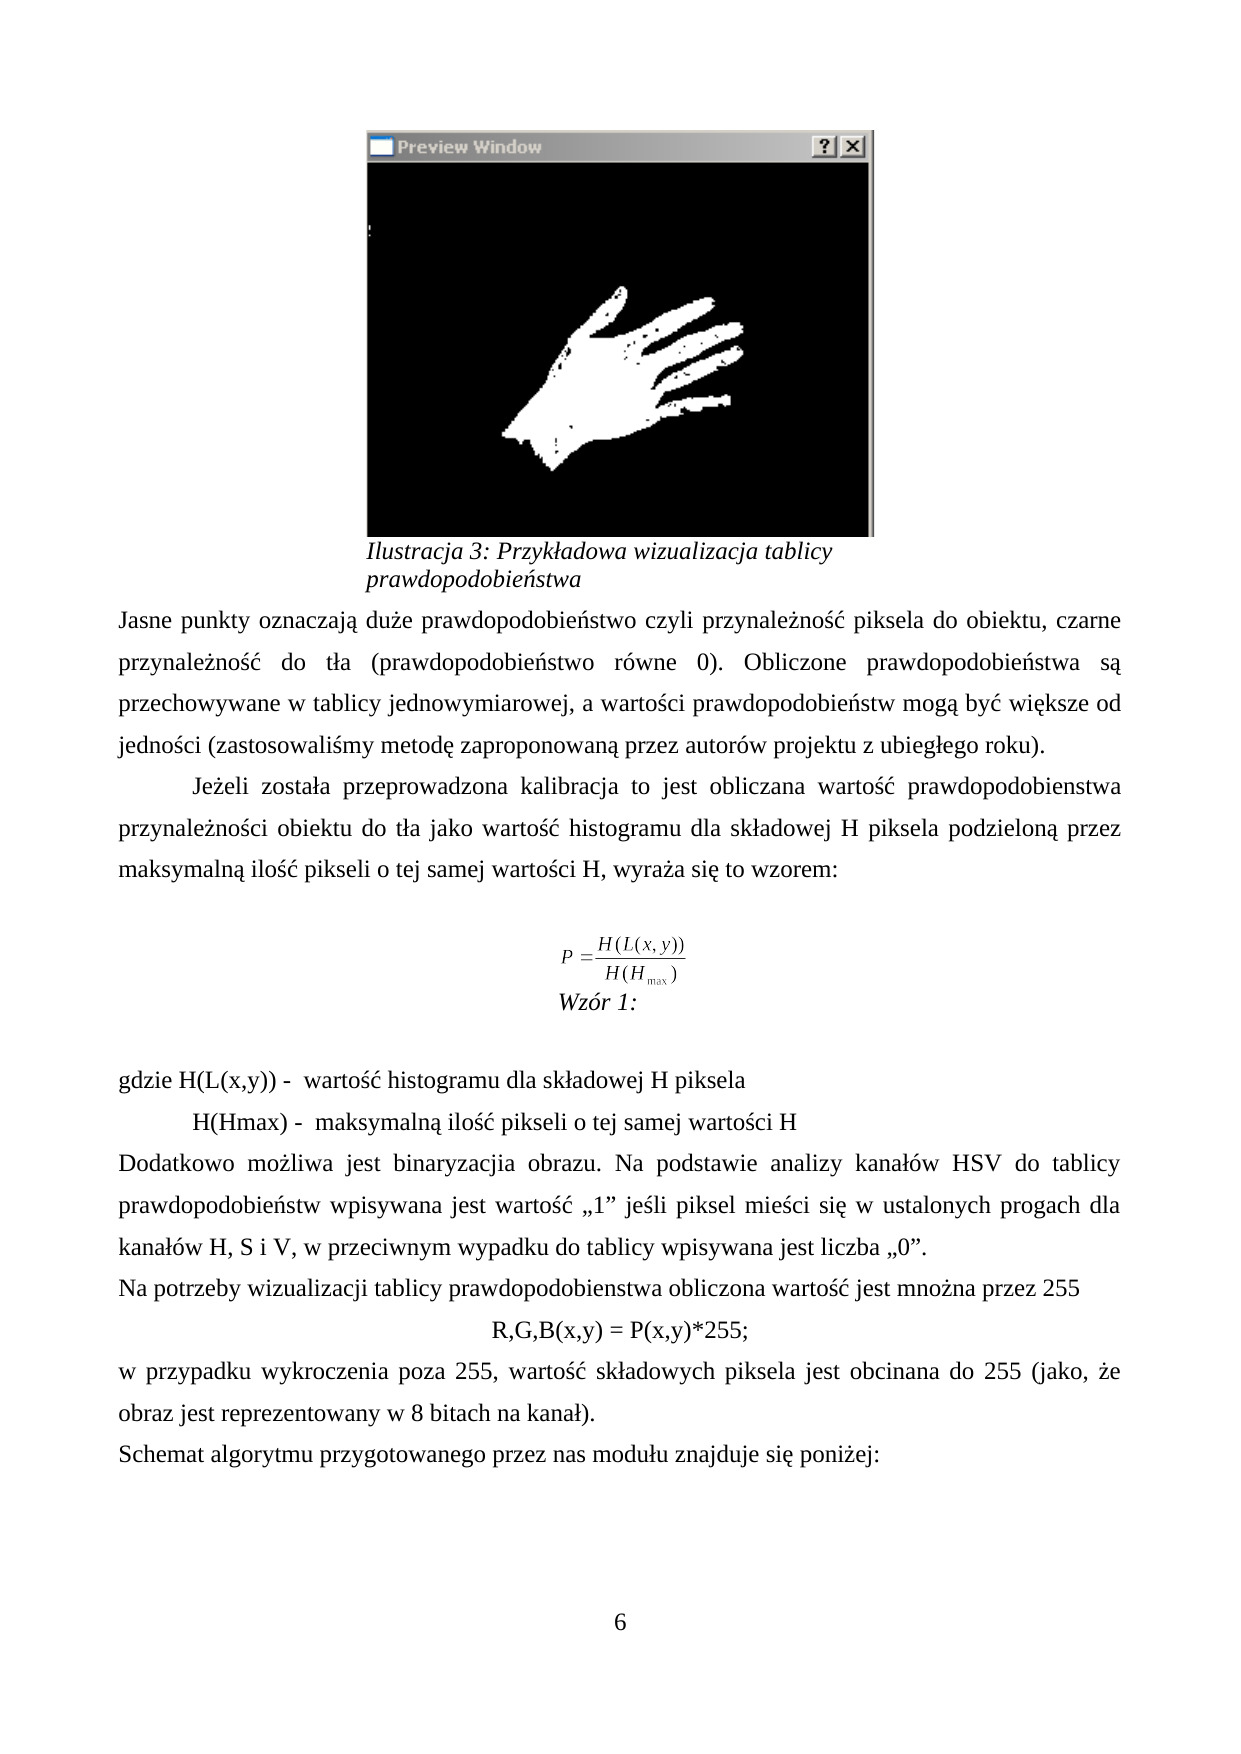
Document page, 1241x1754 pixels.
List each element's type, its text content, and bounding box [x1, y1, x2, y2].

text w przypadku wykroczenia poza 255, wartość składowych piksela jest obcinana do 255 (jako, że obraz jest reprezentowany w 8 bitach na kanał). [118, 1357, 1122, 1427]
text gdzie H(L(x,y)) - wartość histogramu dla składowej H piksela [118, 1066, 1122, 1094]
text Wzór 1: [558, 931, 689, 1016]
text Na potrzeby wizualizacji tablicy prawdopodobienstwa obliczona wartość jest mnożna przez 255 [118, 1274, 1122, 1302]
text R,G,B(x,y) = P(x,y)*255; [118, 1316, 1122, 1343]
text Jasne punkty oznaczają duże prawdopodobieństwo czyli przynależność piksela do obiektu, czarne przynależność do tła (prawdopodobieństwo równe 0). Obliczone prawdopodobieństwa są przechowywane w tablicy jednowymiarowej, a wartości prawdopodobieństw mogą być większe od jedności (zastosowaliśmy metodę zaproponowaną przez autorów projektu z ubiegłego roku). [118, 118, 1122, 759]
text Dodatkowo możliwa jest binaryzacjia obrazu. Na podstawie analizy kanałów HSV do tablicy prawdopodobieństw wpisywana jest wartość „1” jeśli piksel mieści się w ustalonych progach dla kanałów H, S i V, w przeciwnym wypadku do tablicy wpisywana jest liczba „0”. [118, 1149, 1122, 1260]
picture [366, 130, 875, 537]
text Ilustracja 3: Przykładowa wizualizacja tablicy prawdopodobieństwa [366, 537, 874, 592]
text Jeżeli została przeprowadzona kalibracja to jest obliczana wartość prawdopodobienstwa przynależności obiektu do tła jako wartość histogramu dla składowej H piksela podzieloną przez maksymalną ilość pikseli o tej samej wartości H, wyraża się to wzorem: [118, 772, 1122, 883]
text Schemat algorytmu przygotowanego przez nas modułu znajduje się poniżej: [118, 1440, 1122, 1468]
text H(Hmax) - maksymalną ilość pikseli o tej samej wartości H [118, 1108, 1122, 1136]
